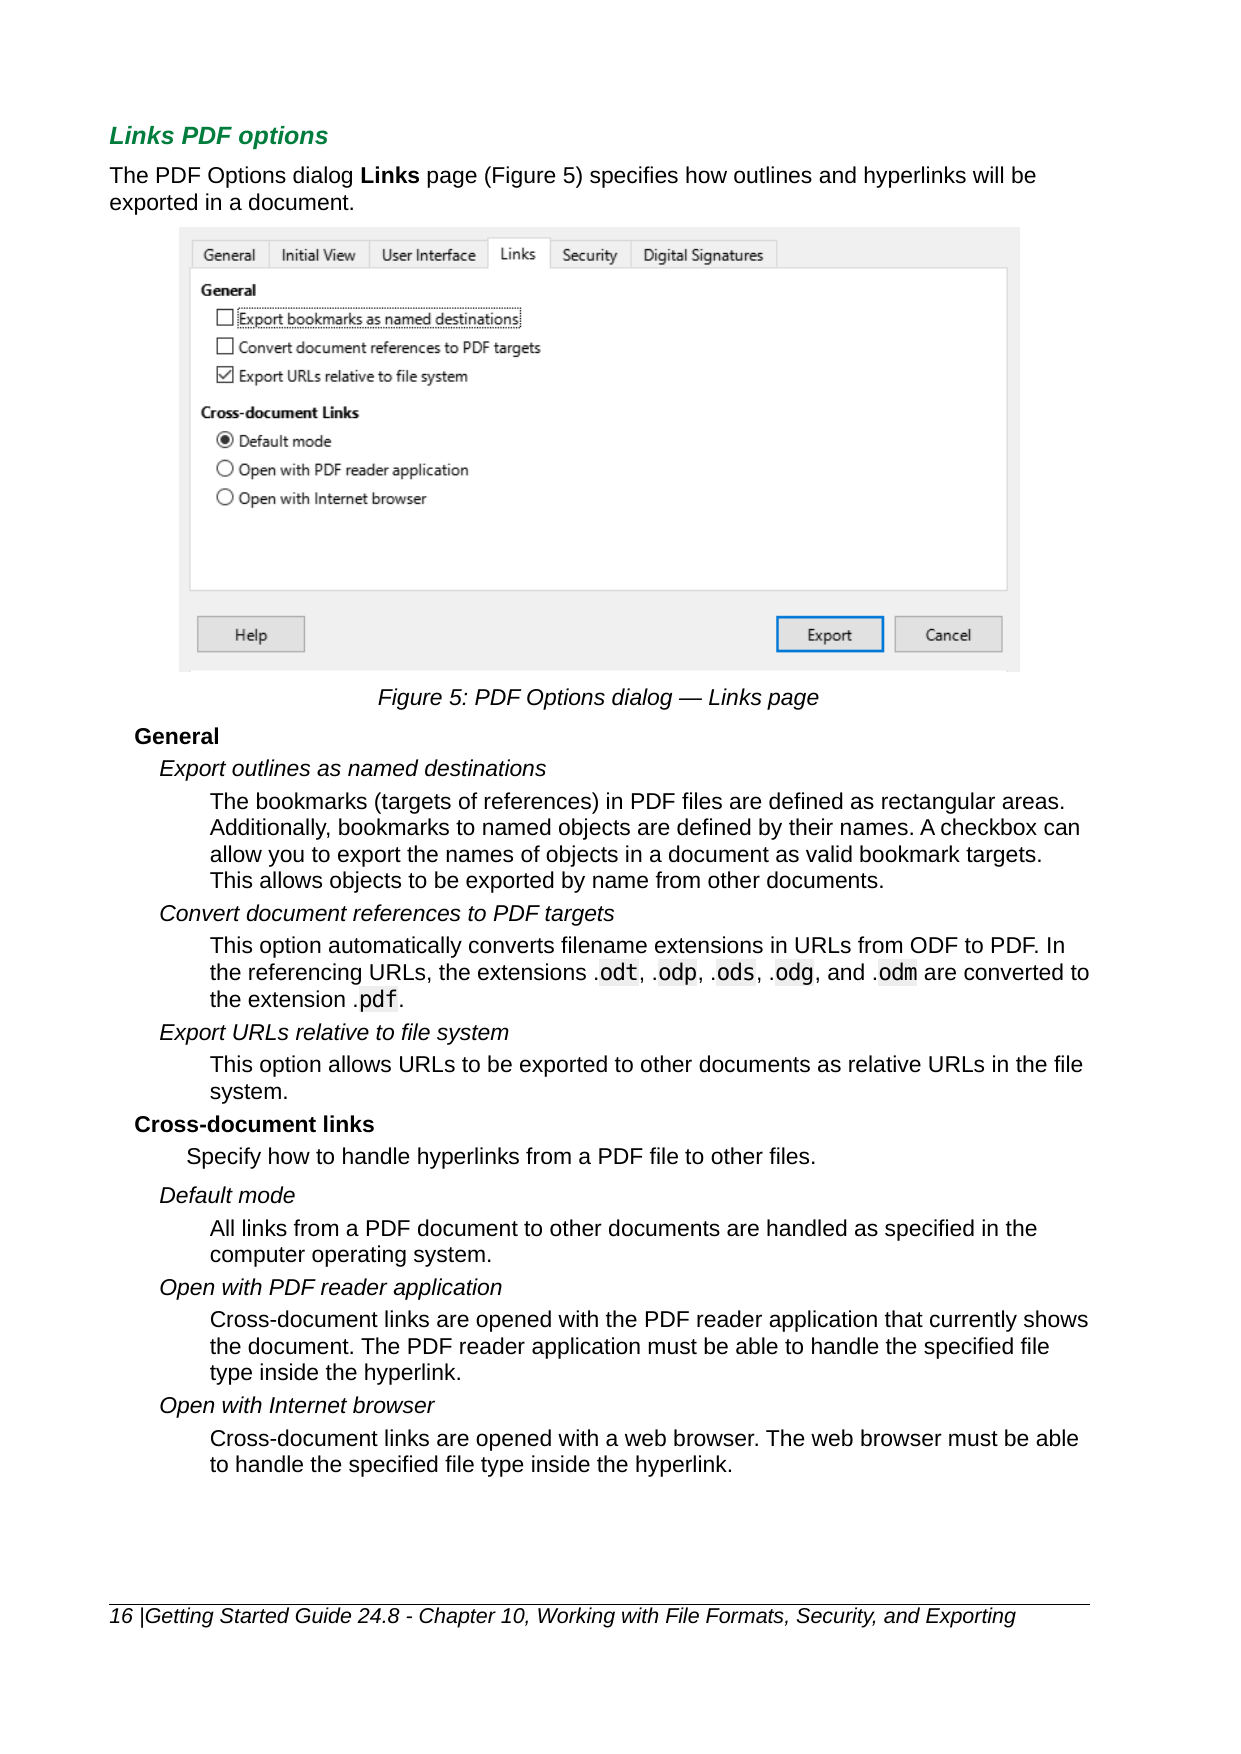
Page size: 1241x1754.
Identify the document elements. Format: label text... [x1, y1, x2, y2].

picture [179, 227, 1021, 672]
text Cross-document links are opened with the PDF reader application that currently shows the document. The PDF reader application must be able to handle the specified file type inside the hyperlink. [209, 1306, 1090, 1386]
list The PDF Options dialog Links page (Figure 5) specifies how outlines and hyperlinks will be exported in a document. [109, 162, 1090, 215]
text Cross-document links [134, 1111, 1090, 1137]
text Default mode [159, 1182, 1090, 1208]
text Convert document references to PDF targets [159, 900, 1090, 926]
text General [134, 723, 1090, 749]
subtitle Links PDF options [109, 121, 1090, 150]
text Figure 5: PDF Options dialog — Links page [179, 684, 1020, 710]
text Open with Internet browser [159, 1392, 1090, 1418]
text Export URLs relative to file system [159, 1019, 1090, 1045]
text Open with PDF reader application [159, 1274, 1090, 1300]
text Export outlines as named destinations [159, 755, 1090, 782]
text Specify how to handle hyperlinks from a PDF file to other files. [186, 1143, 1090, 1169]
text Cross-document links are opened with a web browser. The web browser must be able to handle the specified file type inside the hyperlink. [209, 1424, 1090, 1477]
text The bookmarks (targets of references) in PDF files are defined as rectangular areas. Additionally, bookmarks to named objects are defined by their names. A checkbox can allow you to export the names of objects in a document as valid bookmark targets. This allows objects to be exported by name from other documents. [209, 788, 1090, 893]
text This option automatically converts filename extensions in URLs from ODF to PDF. In the referencing URLs, the extensions .odt, .odp, .ods, .odg, and .odm are converted to the extension .pdf. [209, 932, 1090, 1012]
text All links from a PDF document to other documents are handled as specified in the computer operating system. [209, 1215, 1090, 1267]
text This option allows URLs to be exported to other documents as relative URLs in the file system. [209, 1051, 1090, 1104]
